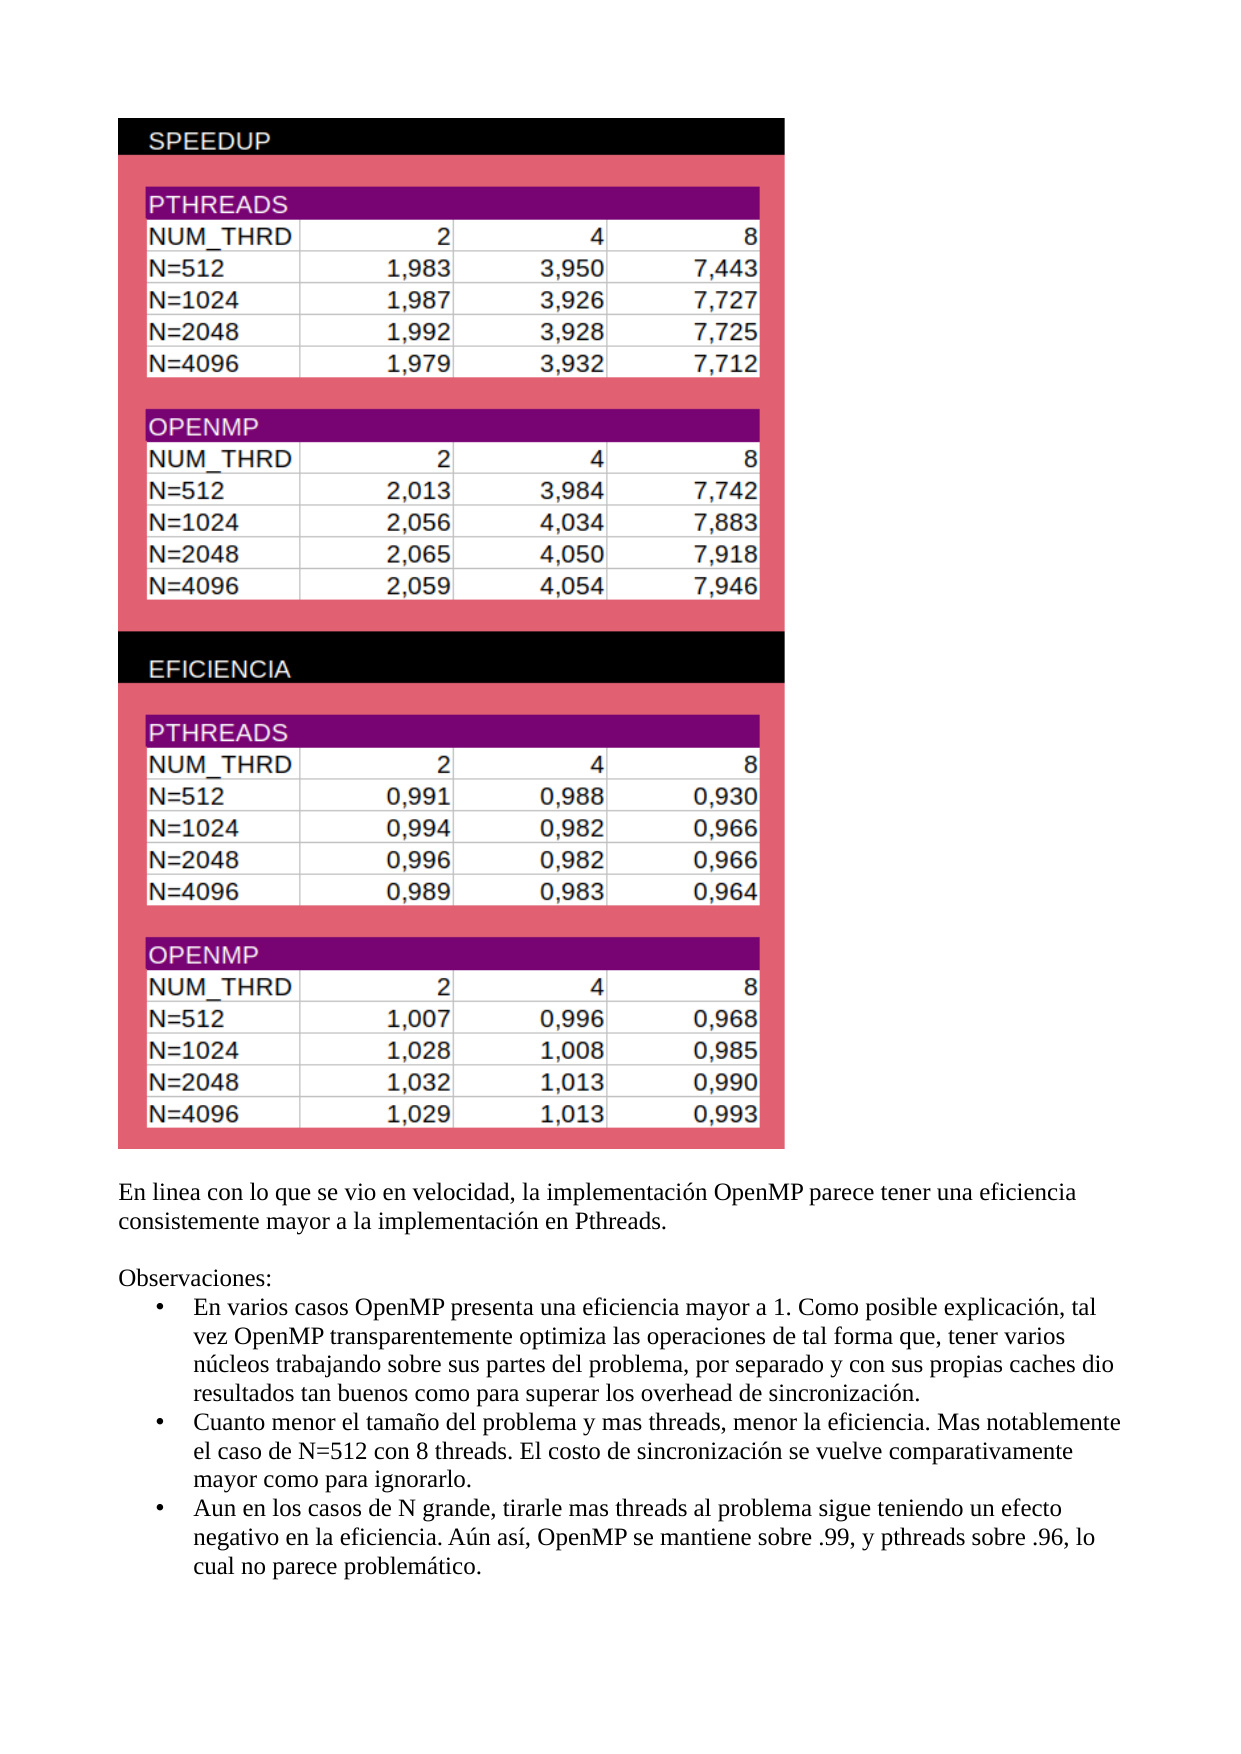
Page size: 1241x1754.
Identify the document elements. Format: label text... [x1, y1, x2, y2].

text En linea con lo que se vio en velocidad, la implementación OpenMP parece tener una eficiencia consistemente mayor a la implementación en Pthreads. [118, 1177, 1122, 1234]
picture [118, 118, 785, 1149]
text Observaciones: [118, 1263, 1122, 1292]
list En varios casos OpenMP presenta una eficiencia mayor a 1. Como posible explicación, tal vez OpenMP transparentemente optimiza las operaciones de tal forma que, tener varios núcleos trabajando sobre sus partes del problema, por separado y con sus propias caches dio resultados tan buenos como para superar los overhead de sincronización. [156, 1292, 1122, 1407]
list Cuanto menor el tamaño del problema y mas threads, menor la eficiencia. Mas notablemente el caso de N=512 con 8 threads. El costo de sincronización se vuelve comparativamente mayor como para ignorarlo. [156, 1407, 1122, 1493]
list Aun en los casos de N grande, tirarle mas threads al problema sigue teniendo un efecto negativo en la eficiencia. Aún así, OpenMP se mantiene sobre .99, y pthreads sobre .96, lo cual no parece problemático. [156, 1493, 1122, 1579]
